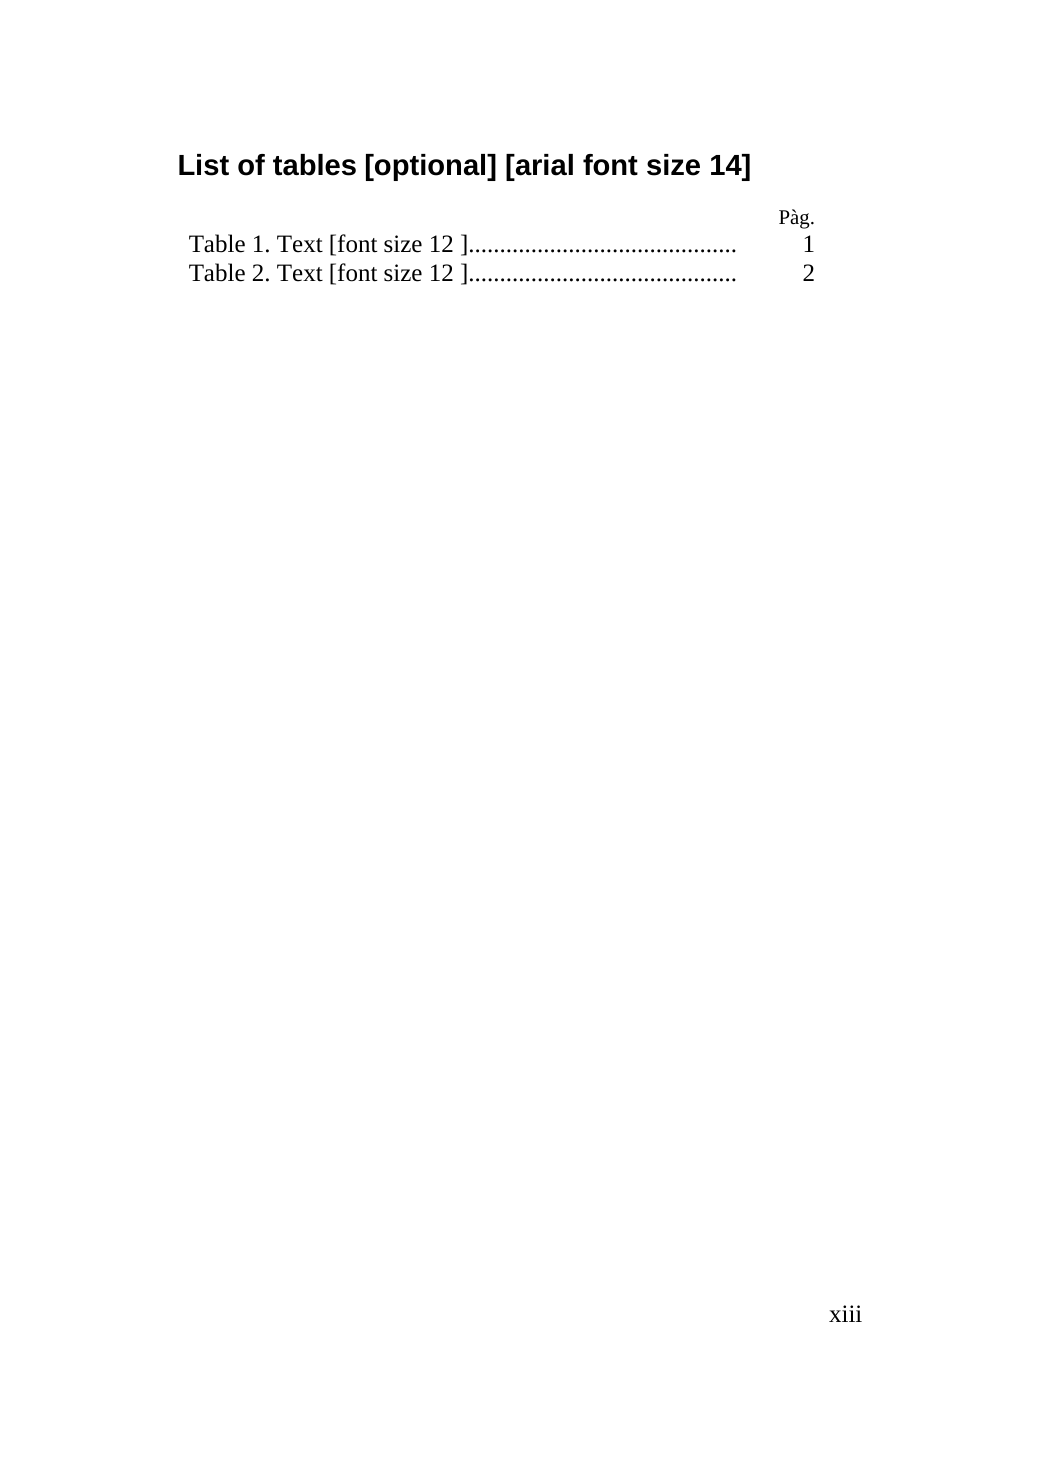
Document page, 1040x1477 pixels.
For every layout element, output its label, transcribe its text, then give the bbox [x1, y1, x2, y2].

table_cell 2 [767, 258, 826, 287]
table_header [177, 205, 767, 229]
table_cell 1 [767, 229, 826, 258]
table_cell Table 2. Text [font size 12 ]........................................... [177, 258, 767, 287]
table_cell Table 1. Text [font size 12 ]........................................... [177, 229, 767, 258]
table_header Pàg. [767, 205, 826, 229]
text List of tables [optional] [arial font size 14] [177, 148, 862, 181]
